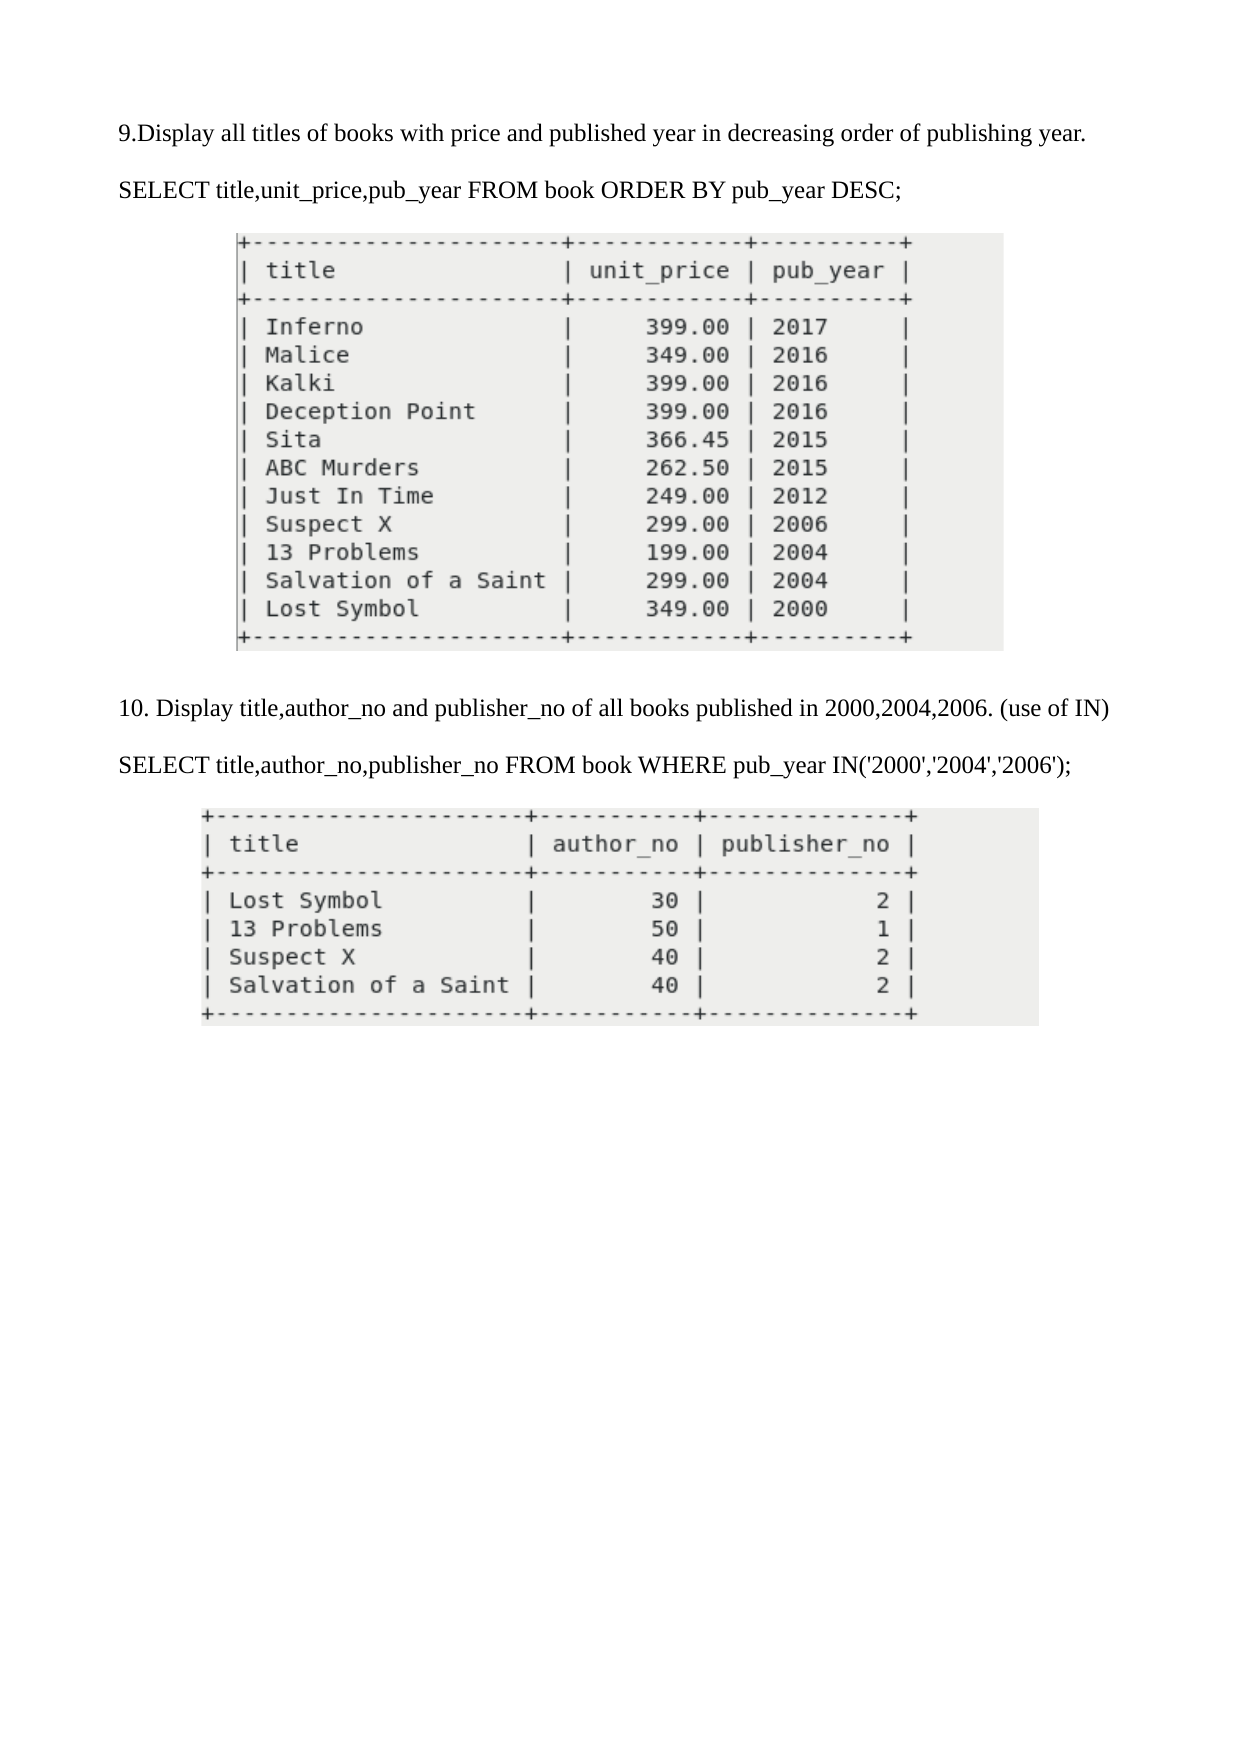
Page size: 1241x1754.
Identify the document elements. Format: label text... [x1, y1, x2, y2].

text SELECT title,author_no,publisher_no FROM book WHERE pub_year IN('2000','2004','2006'); [118, 751, 1122, 779]
text 10. Display title,author_no and publisher_no of all books published in 2000,2004,2006. (use of IN) [118, 693, 1122, 722]
text 9.Display all titles of books with price and published year in decreasing order of publishing year. [118, 118, 1122, 147]
picture [236, 233, 1004, 651]
picture [201, 808, 1039, 1026]
text SELECT title,unit_price,pub_year FROM book ORDER BY pub_year DESC; [118, 176, 1122, 204]
